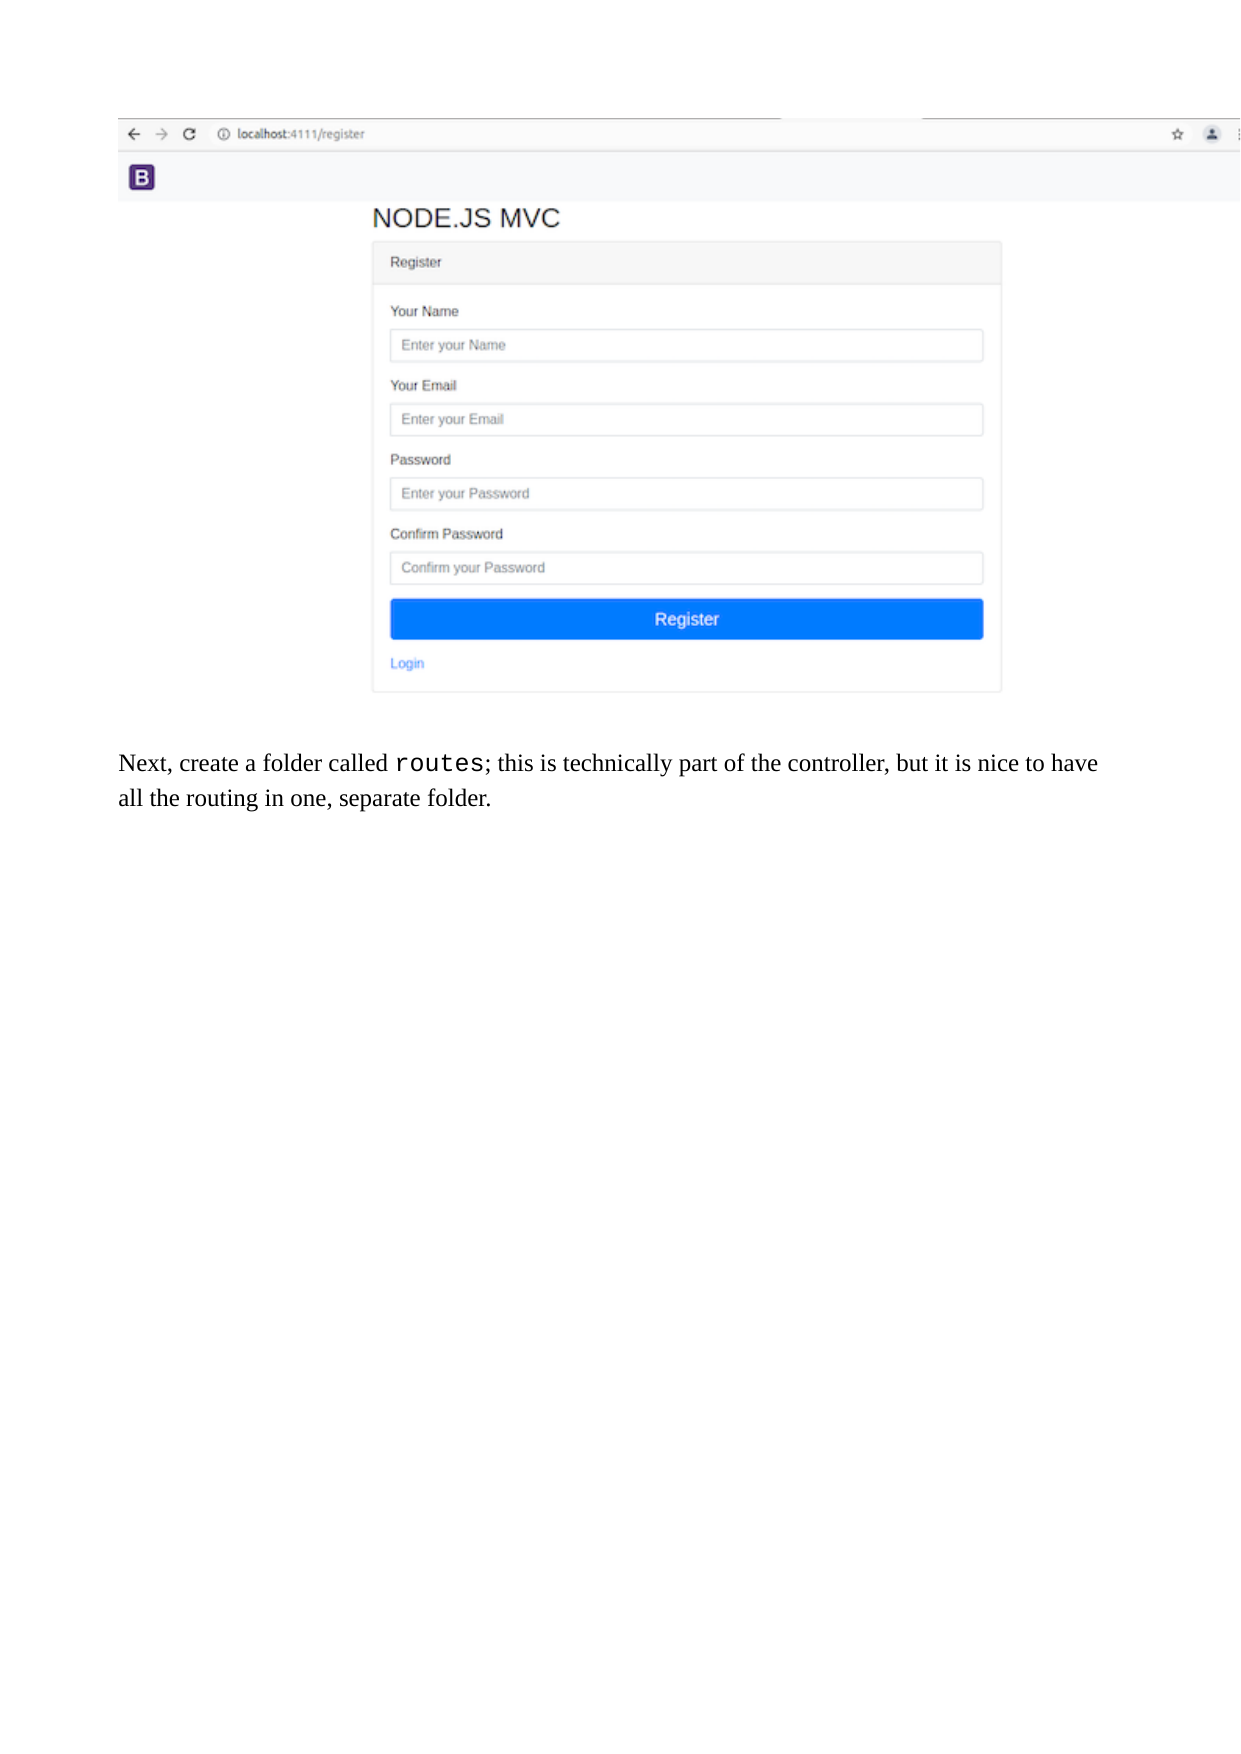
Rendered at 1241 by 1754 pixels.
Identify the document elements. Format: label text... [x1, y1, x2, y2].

text Next, create a folder called routes; this is technically part of the controller, but it is nice to have all the routing in one, separate folder. [118, 748, 1122, 812]
picture [118, 118, 1241, 729]
